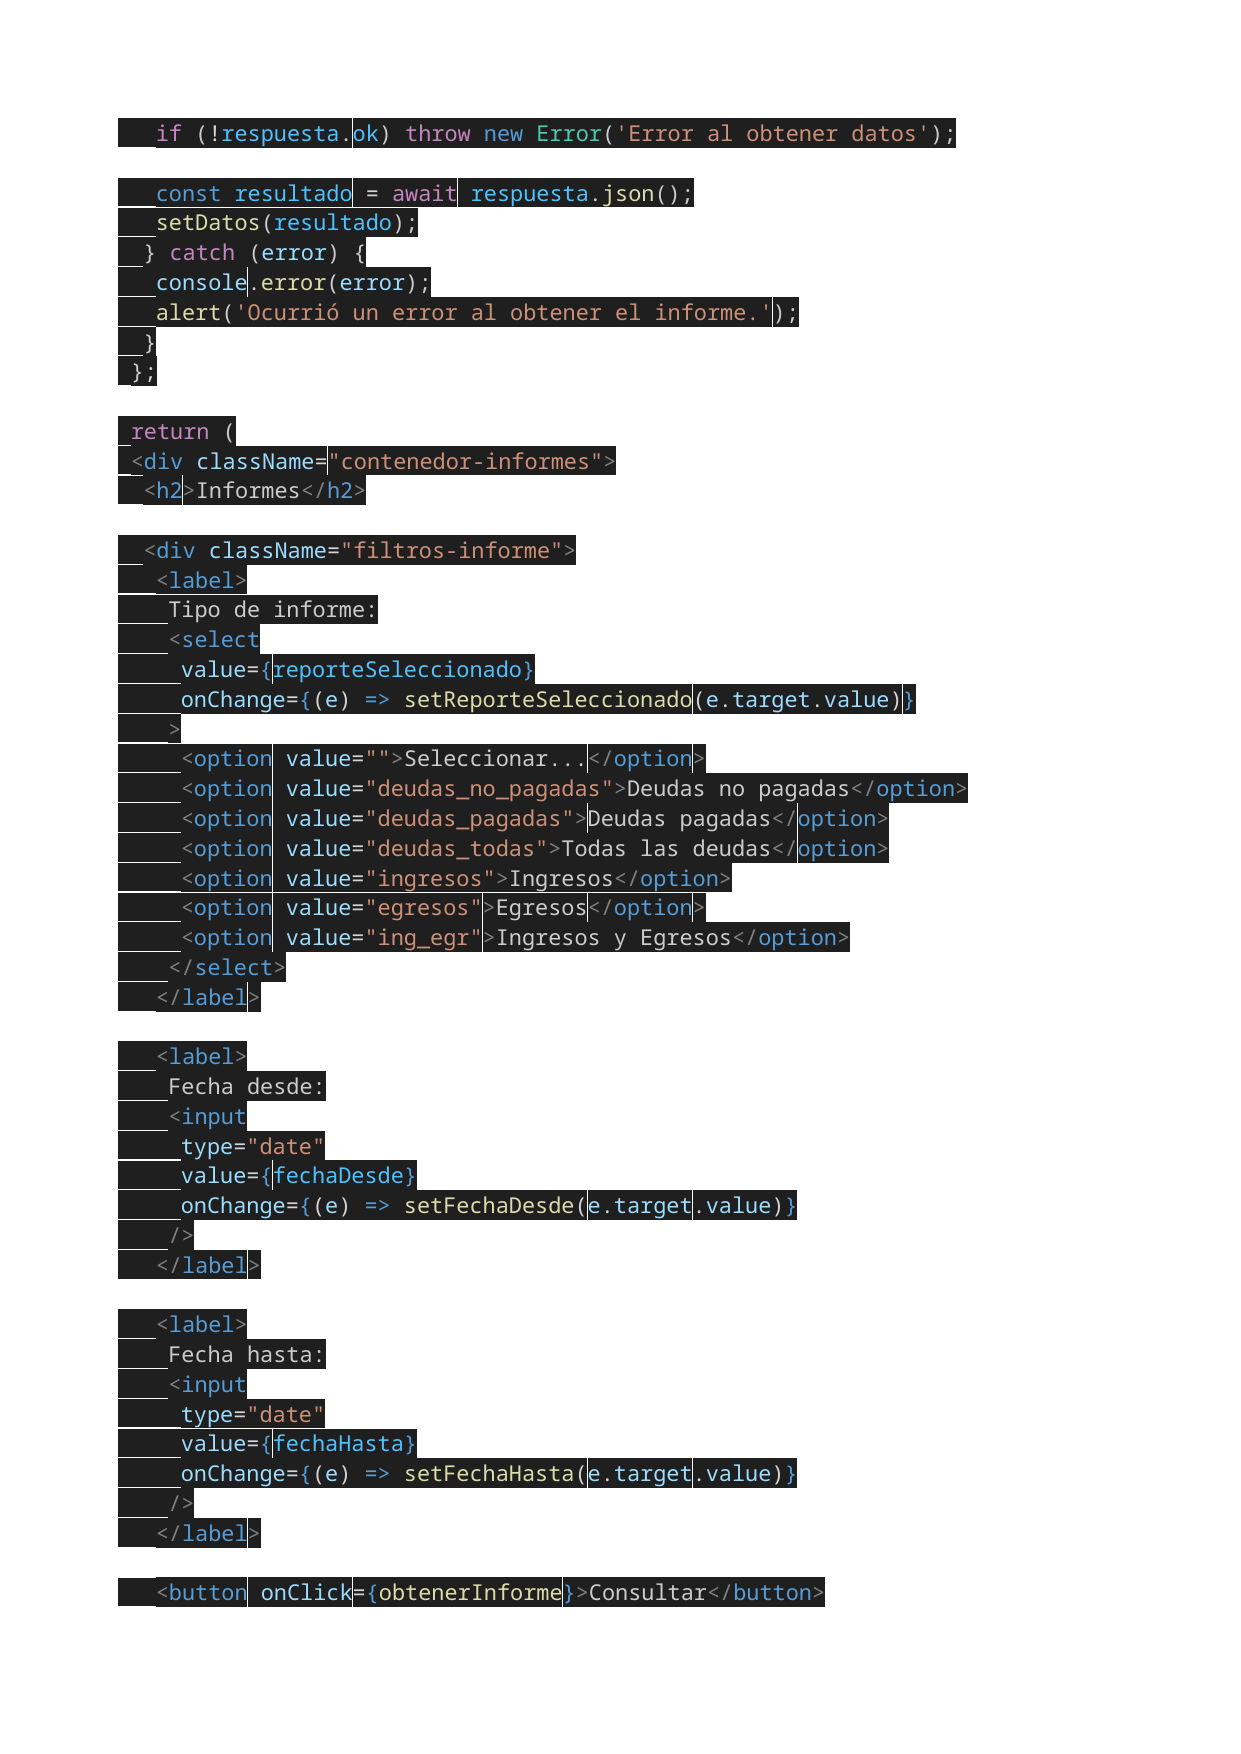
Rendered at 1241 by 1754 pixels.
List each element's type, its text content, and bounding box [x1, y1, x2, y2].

text type="date" [118, 1131, 1122, 1160]
text Fecha hasta: [118, 1339, 1122, 1369]
text <input [118, 1369, 1122, 1399]
text /> [118, 1488, 1122, 1518]
text setDatos(resultado); [118, 207, 1122, 237]
text onChange={(e) => setFechaHasta(e.target.value)} [118, 1458, 1122, 1488]
text <option value="egresos">Egresos</option> [118, 892, 1122, 922]
text <div className="filtros-informe"> [118, 535, 1122, 565]
text return ( [118, 416, 1122, 446]
text </label> [118, 982, 1122, 1012]
text const resultado = await respuesta.json(); [118, 178, 1122, 207]
text value={fechaDesde} [118, 1160, 1122, 1190]
text Tipo de informe: [118, 594, 1122, 624]
text <option value="deudas_no_pagadas">Deudas no pagadas</option> [118, 773, 1122, 803]
text <select [118, 624, 1122, 654]
text Fecha desde: [118, 1071, 1122, 1101]
text <option value="ingresos">Ingresos</option> [118, 863, 1122, 892]
text <h2>Informes</h2> [118, 475, 1122, 505]
text onChange={(e) => setFechaDesde(e.target.value)} [118, 1190, 1122, 1220]
text } [118, 327, 1122, 356]
text <option value="">Seleccionar...</option> [118, 743, 1122, 773]
text <label> [118, 1041, 1122, 1071]
text <option value="ing_egr">Ingresos y Egresos</option> [118, 922, 1122, 952]
text <div className="contenedor-informes"> [118, 446, 1122, 475]
text </select> [118, 952, 1122, 982]
text /> [118, 1220, 1122, 1250]
text if (!respuesta.ok) throw new Error('Error al obtener datos'); [118, 118, 1122, 148]
text <label> [118, 565, 1122, 594]
text alert('Ocurrió un error al obtener el informe.'); [118, 297, 1122, 327]
text value={reporteSeleccionado} [118, 654, 1122, 684]
text }; [118, 356, 1122, 386]
text <input [118, 1101, 1122, 1131]
text > [118, 714, 1122, 743]
text <option value="deudas_todas">Todas las deudas</option> [118, 833, 1122, 863]
text <label> [118, 1309, 1122, 1339]
text } catch (error) { [118, 237, 1122, 267]
text onChange={(e) => setReporteSeleccionado(e.target.value)} [118, 684, 1122, 714]
text <option value="deudas_pagadas">Deudas pagadas</option> [118, 803, 1122, 833]
text console.error(error); [118, 267, 1122, 297]
text </label> [118, 1518, 1122, 1548]
text </label> [118, 1250, 1122, 1279]
text type="date" [118, 1399, 1122, 1428]
text <button onClick={obtenerInforme}>Consultar</button> [118, 1577, 1122, 1607]
text value={fechaHasta} [118, 1428, 1122, 1458]
